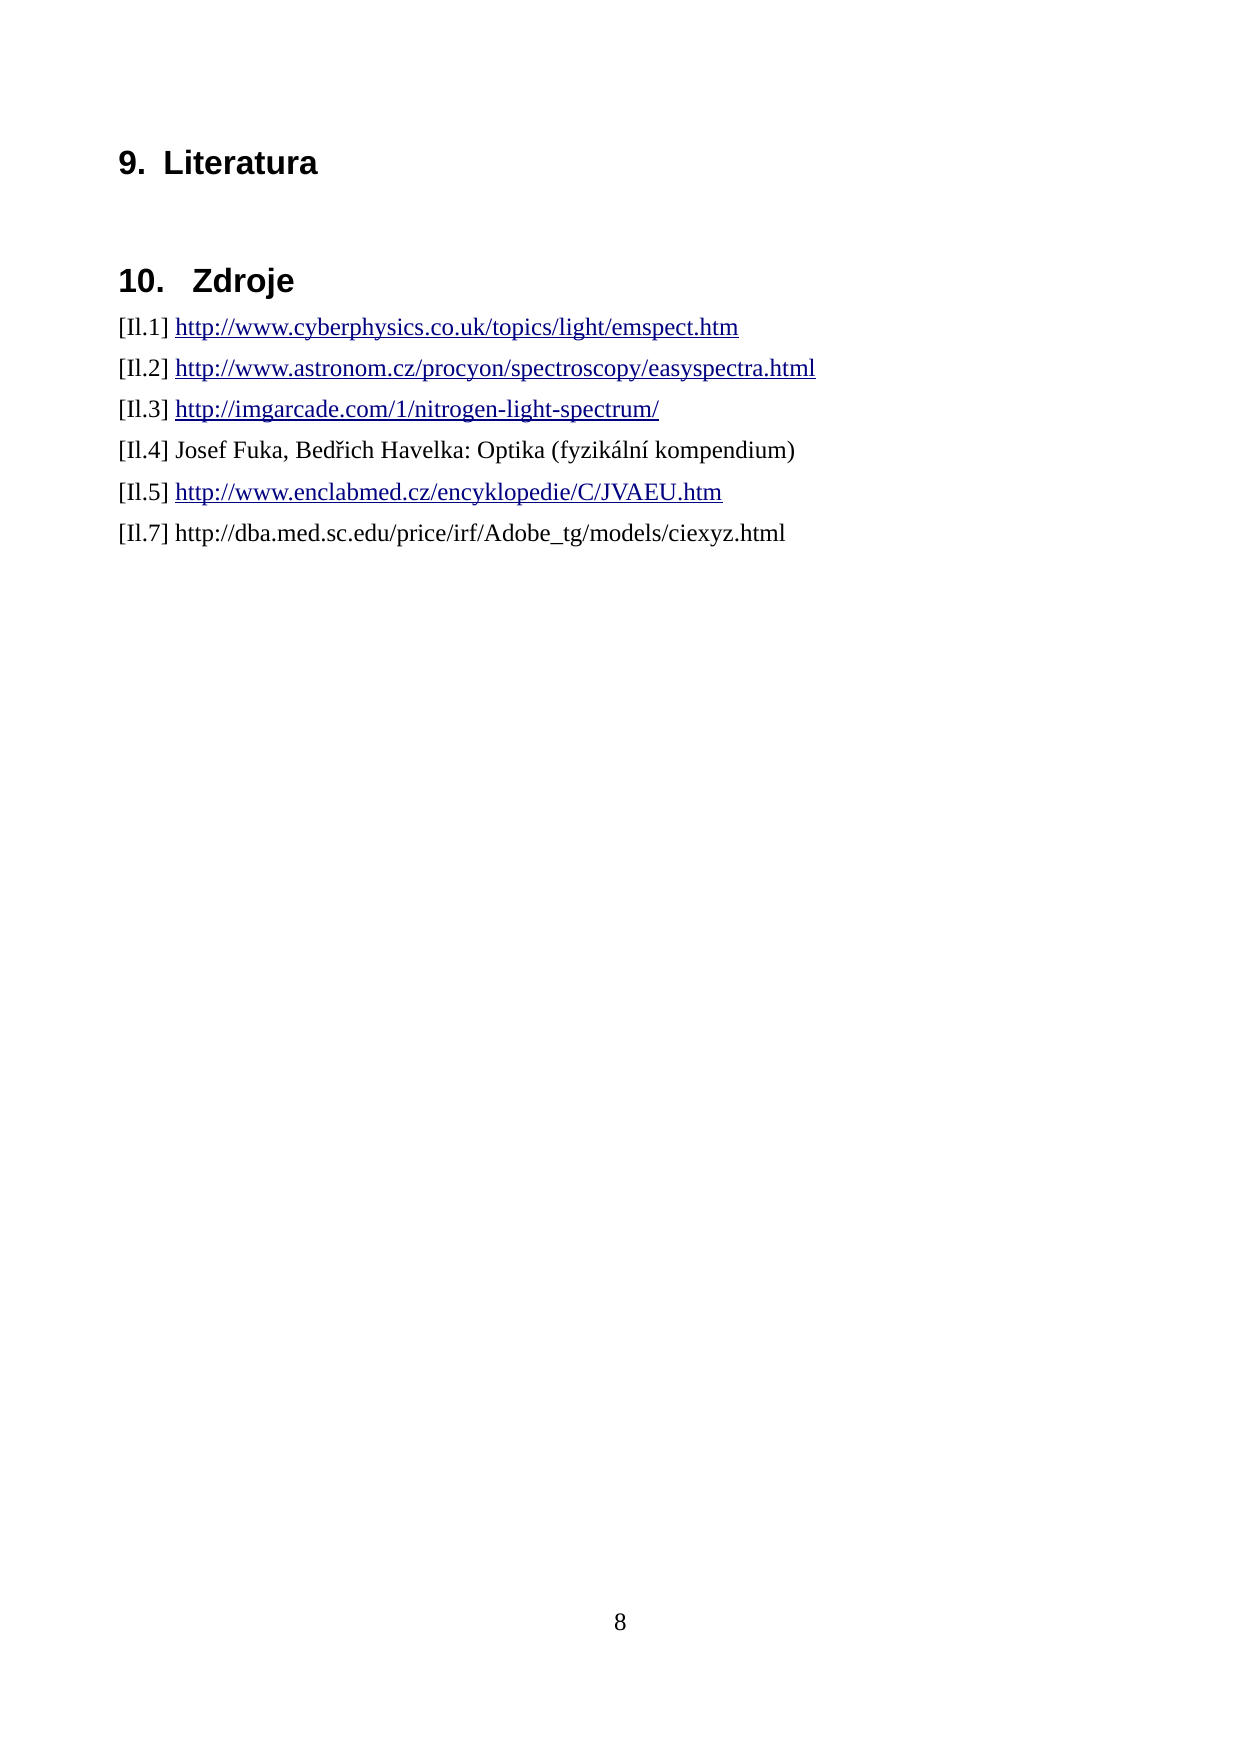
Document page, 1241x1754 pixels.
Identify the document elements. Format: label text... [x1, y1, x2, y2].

subtitle Zdroje [118, 261, 1122, 299]
subtitle Literatura [118, 143, 1122, 182]
text [Il.1] http://www.cyberphysics.co.uk/topics/light/emspect.htm [118, 312, 1122, 340]
text [Il.5] http://www.enclabmed.cz/encyklopedie/C/JVAEU.htm [118, 477, 1122, 505]
text [Il.3] http://imgarcade.com/1/nitrogen-light-spectrum/ [118, 394, 1122, 423]
text [Il.2] http://www.astronom.cz/procyon/spectroscopy/easyspectra.html [118, 353, 1122, 382]
text [Il.4] Josef Fuka, Bedřich Havelka: Optika (fyzikální kompendium) [118, 435, 1122, 464]
text [Il.7] http://dba.med.sc.edu/price/irf/Adobe_tg/models/ciexyz.html [118, 518, 1122, 547]
